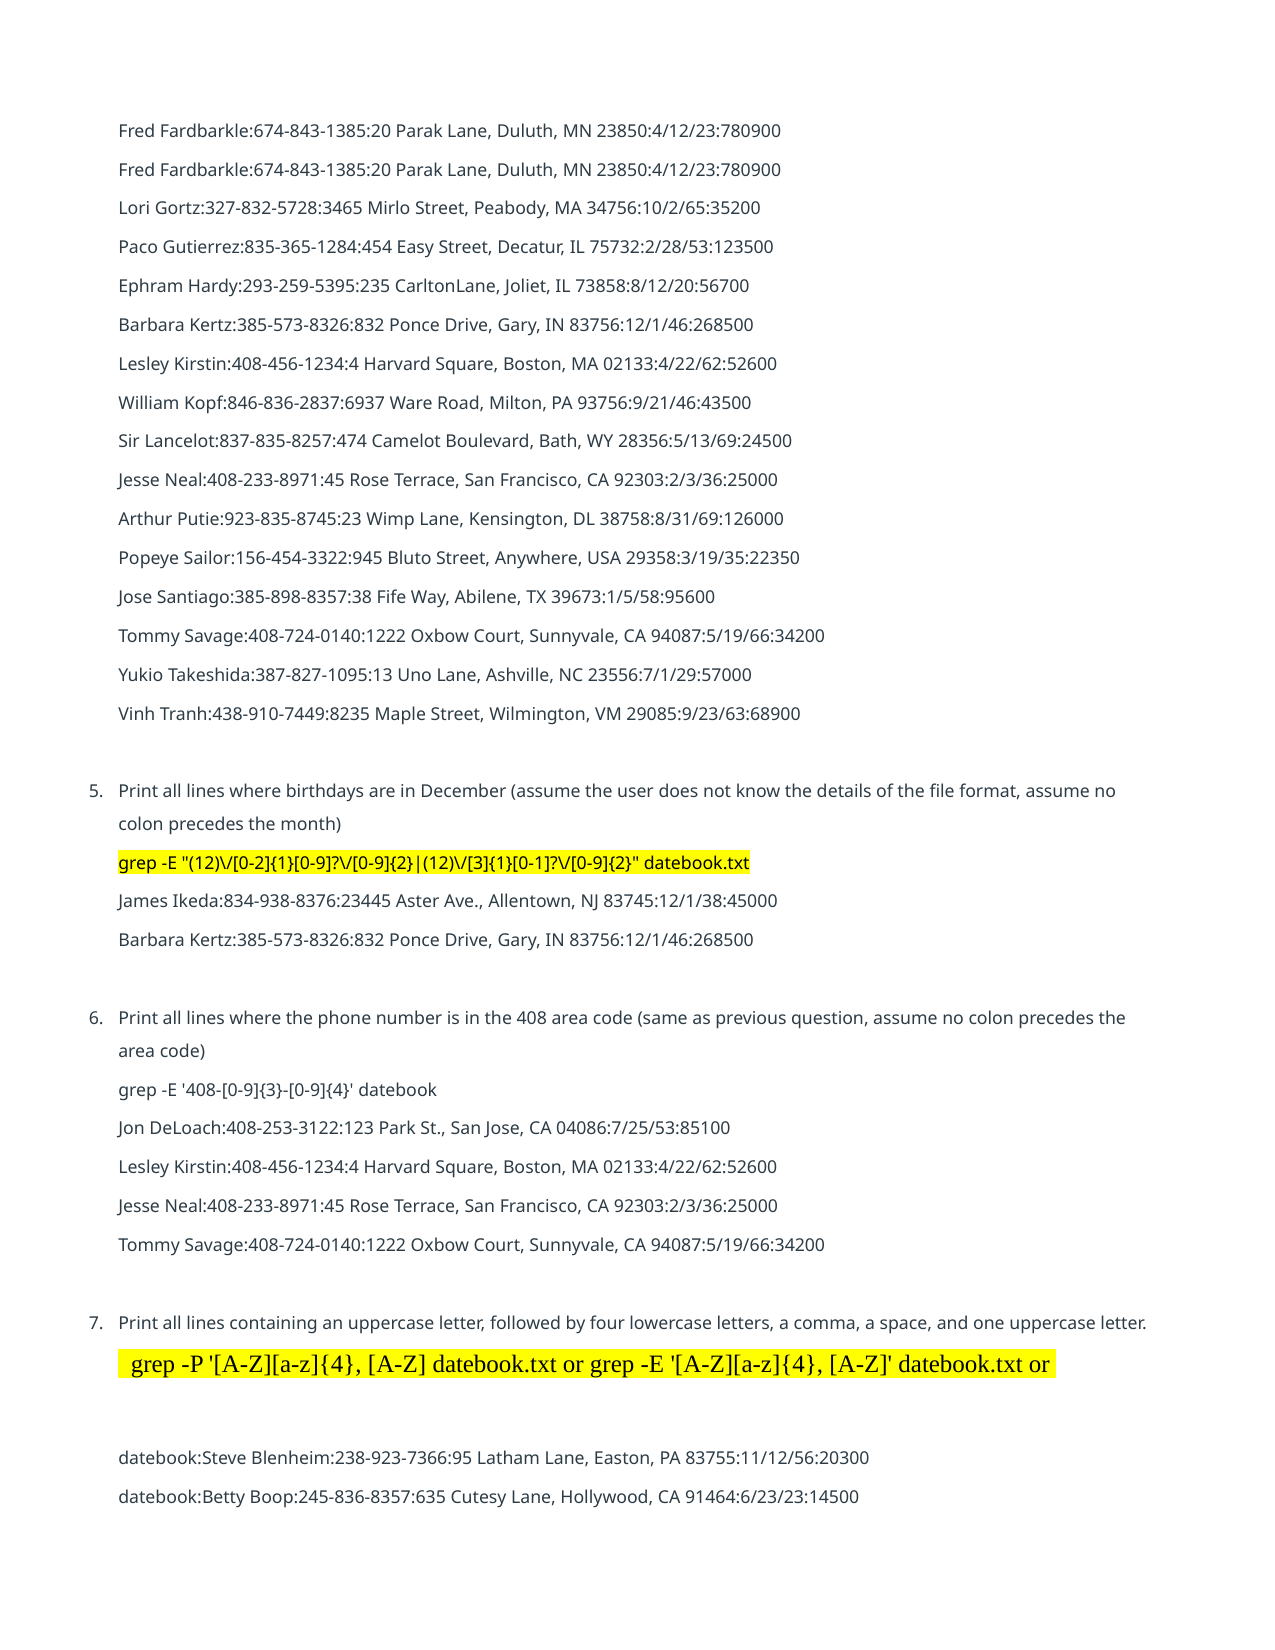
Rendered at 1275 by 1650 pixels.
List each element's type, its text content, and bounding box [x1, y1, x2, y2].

list Print all lines where the phone number is in the 408 area code (same as previous question, assume no colon precedes the area code) [118, 1006, 1157, 1062]
list Barbara Kertz:385-573-8326:832 Ponce Drive, Gary, IN 83756:12/1/46:268500 [118, 928, 1157, 952]
text Tommy Savage:408-724-0140:1222 Oxbow Court, Sunnyvale, CA 94087:5/19/66:34200 [118, 623, 1157, 647]
text Jesse Neal:408-233-8971:45 Rose Terrace, San Francisco, CA 92303:2/3/36:25000 [118, 468, 1157, 492]
list grep -E "(12)\/[0-2]{1}[0-9]?\/[0-9]{2}|(12)\/[3]{1}[0-1]?\/[0-9]{2}" datebook.txt [118, 850, 1157, 874]
text Fred Fardbarkle:674-843-1385:20 Parak Lane, Duluth, MN 23850:4/12/23:780900 [118, 118, 1157, 142]
list James Ikeda:834-938-8376:23445 Aster Ave., Allentown, NJ 83745:12/1/38:45000 [118, 889, 1157, 913]
text Vinh Tranh:438-910-7449:8235 Maple Street, Wilmington, VM 29085:9/23/63:68900 [118, 701, 1157, 725]
text Lori Gortz:327-832-5728:3465 Mirlo Street, Peabody, MA 34756:10/2/65:35200 [118, 196, 1157, 220]
text Jose Santiago:385-898-8357:38 Fife Way, Abilene, TX 39673:1/5/58:95600 [118, 584, 1157, 608]
text Paco Gutierrez:835-365-1284:454 Easy Street, Decatur, IL 75732:2/28/53:123500 [118, 235, 1157, 259]
text Lesley Kirstin:408-456-1234:4 Harvard Square, Boston, MA 02133:4/22/62:52600 [118, 1155, 1157, 1179]
text Sir Lancelot:837-835-8257:474 Camelot Boulevard, Bath, WY 28356:5/13/69:24500 [118, 429, 1157, 453]
text Lesley Kirstin:408-456-1234:4 Harvard Square, Boston, MA 02133:4/22/62:52600 [118, 351, 1157, 375]
text Jon DeLoach:408-253-3122:123 Park St., San Jose, CA 04086:7/25/53:85100 [118, 1116, 1157, 1140]
list Print all lines containing an uppercase letter, followed by four lowercase letters, a comma, a space, and one uppercase letter. [118, 1310, 1157, 1334]
text Yukio Takeshida:387-827-1095:13 Uno Lane, Ashville, NC 23556:7/1/29:57000 [118, 662, 1157, 686]
text Fred Fardbarkle:674-843-1385:20 Parak Lane, Duluth, MN 23850:4/12/23:780900 [118, 157, 1157, 181]
text William Kopf:846-836-2837:6937 Ware Road, Milton, PA 93756:9/21/46:43500 [118, 390, 1157, 414]
text Arthur Putie:923-835-8745:23 Wimp Lane, Kensington, DL 38758:8/31/69:126000 [118, 507, 1157, 531]
text grep -E '408-[0-9]{3}-[0-9]{4}' datebook [118, 1077, 1157, 1101]
text Popeye Sailor:156-454-3322:945 Bluto Street, Anywhere, USA 29358:3/19/35:22350 [118, 546, 1157, 570]
text Tommy Savage:408-724-0140:1222 Oxbow Court, Sunnyvale, CA 94087:5/19/66:34200 [118, 1232, 1157, 1257]
text datebook:Steve Blenheim:238-923-7366:95 Latham Lane, Easton, PA 83755:11/12/56:20300 [118, 1445, 1157, 1469]
text datebook:Betty Boop:245-836-8357:635 Cutesy Lane, Hollywood, CA 91464:6/23/23:14500 [118, 1484, 1157, 1508]
text Ephram Hardy:293-259-5395:235 CarltonLane, Joliet, IL 73858:8/12/20:56700 [118, 273, 1157, 298]
list Print all lines where birthdays are in December (assume the user does not know the details of the file format, assume no colon precedes the month) [118, 779, 1157, 835]
text Barbara Kertz:385-573-8326:832 Ponce Drive, Gary, IN 83756:12/1/46:268500 [118, 312, 1157, 337]
text grep -P '[A-Z][a-z]{4}, [A-Z] datebook.txt or grep -E '[A-Z][a-z]{4}, [A-Z]' datebook.txt or [118, 1349, 1157, 1378]
text Jesse Neal:408-233-8971:45 Rose Terrace, San Francisco, CA 92303:2/3/36:25000 [118, 1193, 1157, 1218]
